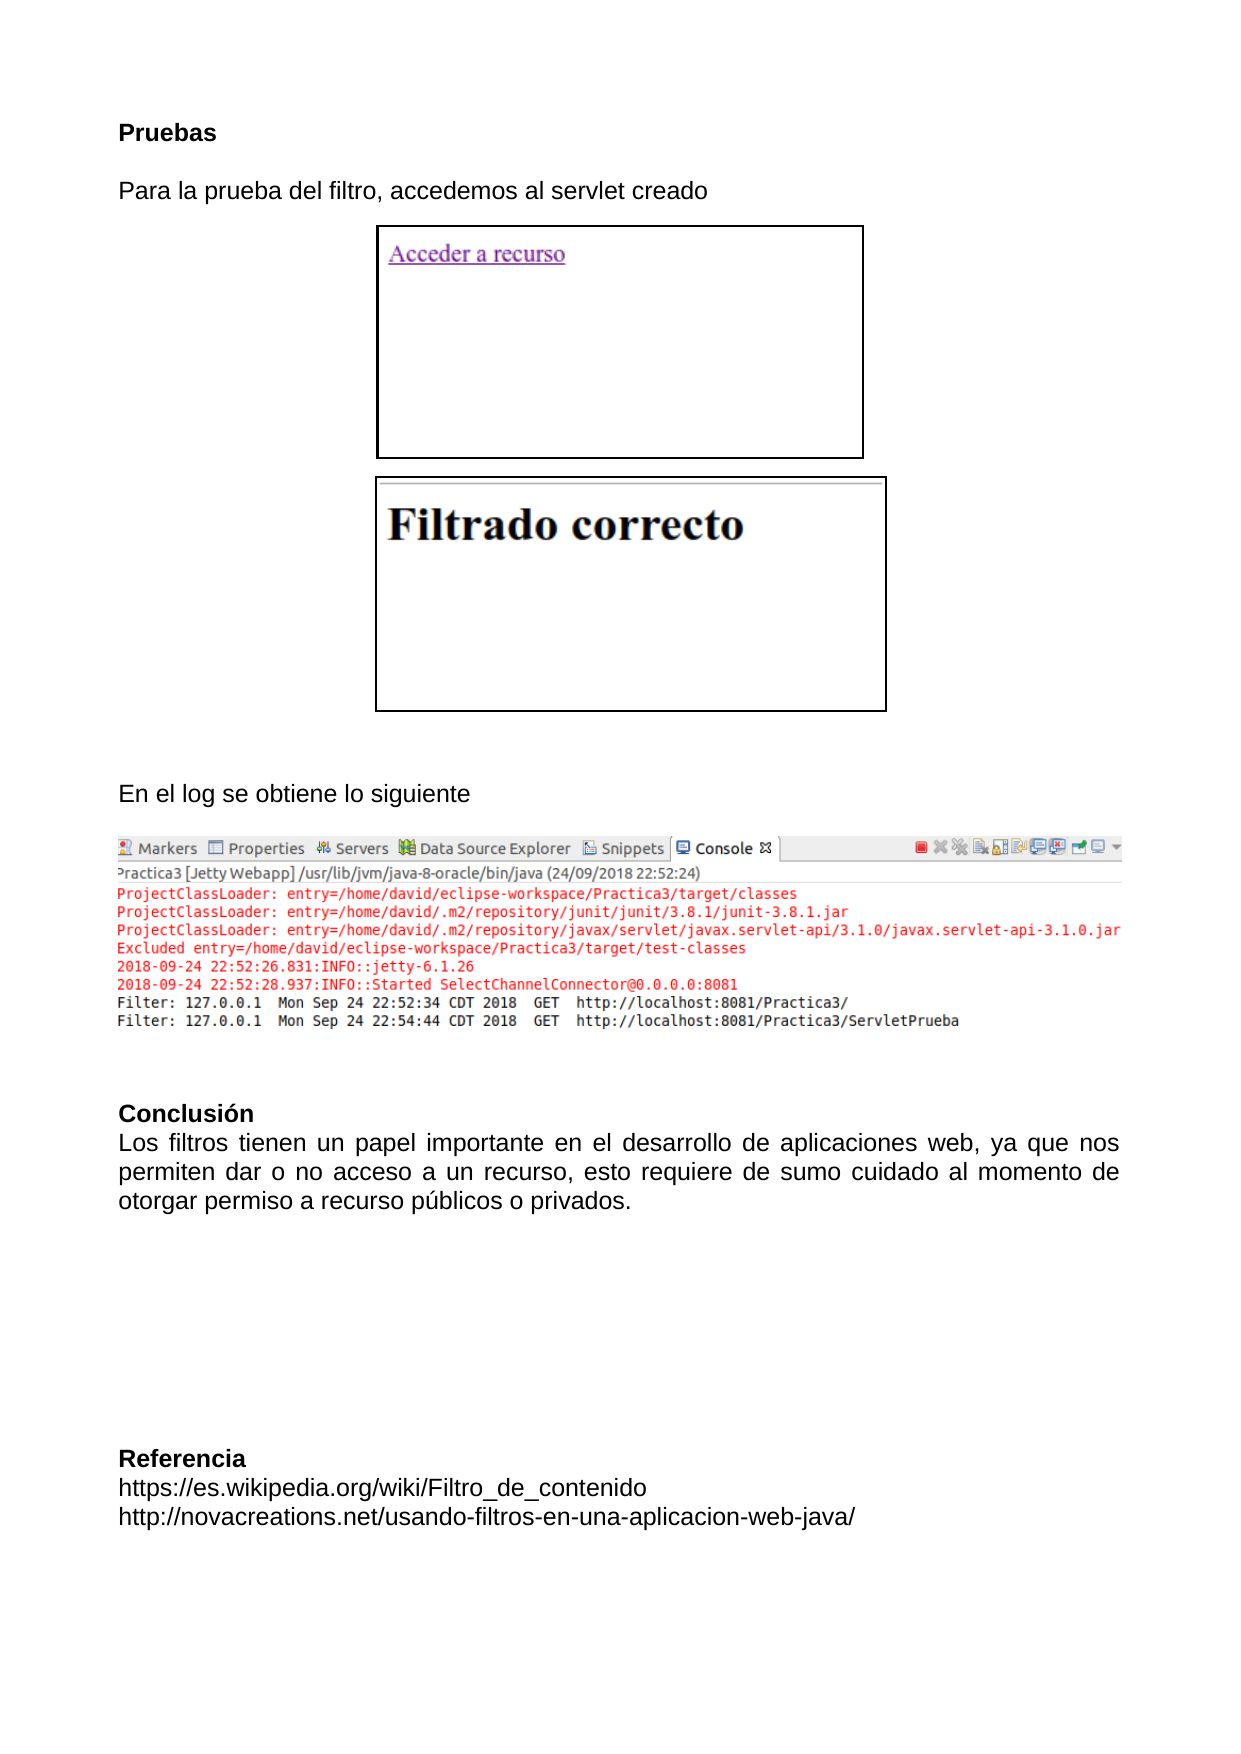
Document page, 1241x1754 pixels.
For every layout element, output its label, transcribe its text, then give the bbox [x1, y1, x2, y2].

text Para la prueba del filtro, accedemos al servlet creado [118, 176, 1122, 204]
text https://es.wikipedia.org/wiki/Filtro_de_contenido [118, 1473, 1122, 1502]
text Los filtros tienen un papel importante en el desarrollo de aplicaciones web, ya que nos permiten dar o no acceso a un recurso, esto requiere de sumo cuidado al momento de otorgar permiso a recurso públicos o privados. [118, 1128, 1122, 1214]
text http://novacreations.net/usando-filtros-en-una-aplicacion-web-java/ [118, 1502, 1122, 1531]
picture [381, 229, 859, 454]
picture [118, 836, 1123, 1042]
text En el log se obtiene lo siguiente [118, 779, 1122, 808]
text Referencia [118, 1444, 1122, 1473]
picture [379, 481, 883, 707]
text Conclusión [118, 1099, 1122, 1128]
text Pruebas [118, 118, 1122, 147]
